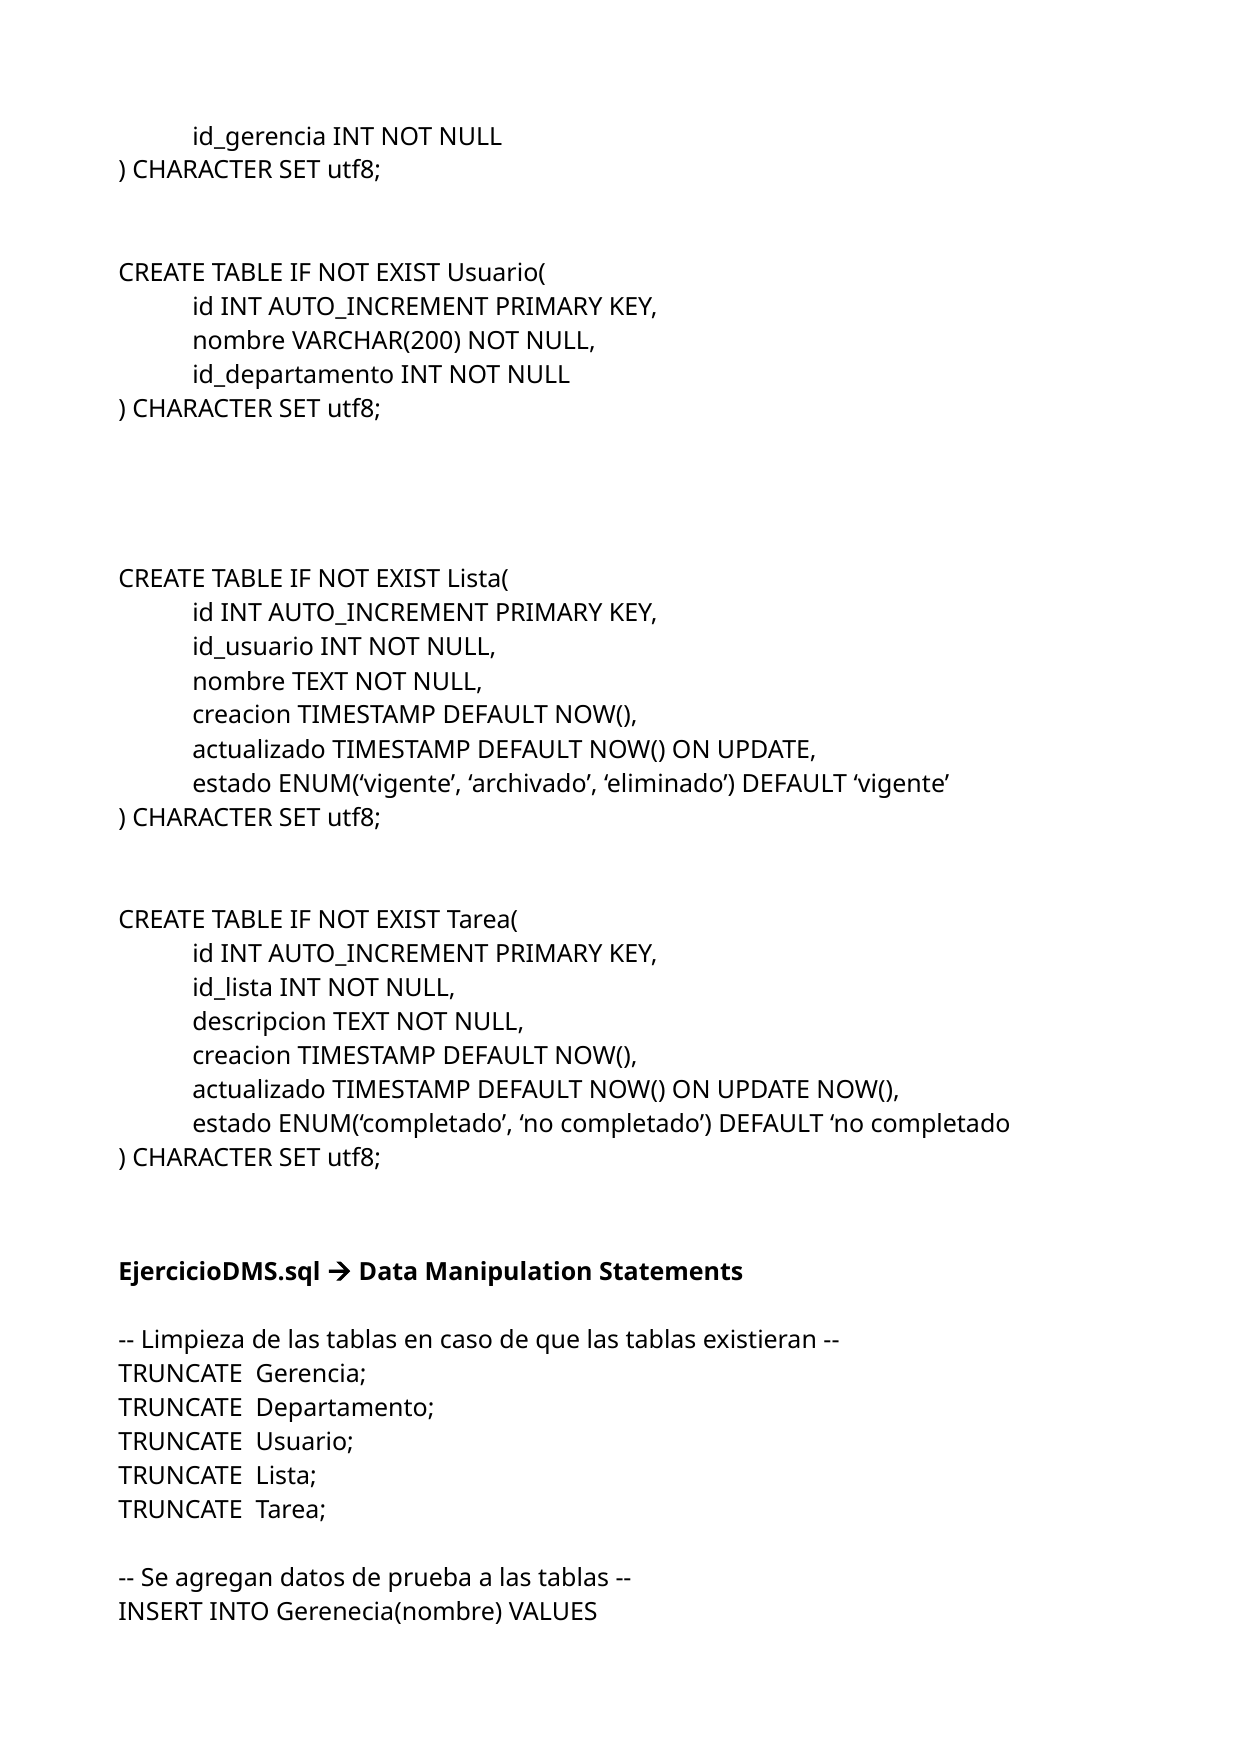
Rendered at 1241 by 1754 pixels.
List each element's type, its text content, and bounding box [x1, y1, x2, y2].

text CREATE TABLE IF NOT EXIST Lista( [118, 527, 1122, 595]
text actualizado TIMESTAMP DEFAULT NOW() ON UPDATE, [118, 731, 1122, 765]
text id INT AUTO_INCREMENT PRIMARY KEY, [118, 936, 1122, 970]
text creacion TIMESTAMP DEFAULT NOW(), [118, 1038, 1122, 1072]
text id INT AUTO_INCREMENT PRIMARY KEY, id_usuario INT NOT NULL, [118, 595, 1122, 663]
text estado ENUM(‘vigente’, ‘archivado’, ‘eliminado’) DEFAULT ‘vigente’ ) CHARACTER SET utf8; CREATE TABLE IF NOT EXIST Tarea( [118, 765, 1122, 936]
text creacion TIMESTAMP DEFAULT NOW(), [118, 697, 1122, 731]
text TRUNCATE Tarea; -- Se agregan datos de prueba a las tablas -- INSERT INTO Gerenecia(nombre) VALUES [118, 1492, 1122, 1628]
text TRUNCATE Departamento; [118, 1390, 1122, 1424]
text nombre TEXT NOT NULL, [118, 663, 1122, 697]
text id_lista INT NOT NULL, [118, 970, 1122, 1004]
text ) CHARACTER SET utf8; [118, 1140, 1122, 1174]
text estado ENUM(‘completado’, ‘no completado’) DEFAULT ‘no completado [118, 1106, 1122, 1140]
text EjercicioDMS.sql  Data Manipulation Statements -- Limpieza de las tablas en caso de que las tablas existieran -- TRUNCATE Gerencia; [118, 1253, 1122, 1390]
text descripcion TEXT NOT NULL, [118, 1004, 1122, 1038]
text TRUNCATE Usuario; [118, 1424, 1122, 1458]
text nombre VARCHAR(200) NOT NULL, [118, 322, 1122, 357]
text id_departamento INT NOT NULL [118, 357, 1122, 391]
text actualizado TIMESTAMP DEFAULT NOW() ON UPDATE NOW(), [118, 1072, 1122, 1106]
text TRUNCATE Lista; [118, 1458, 1122, 1492]
text id INT AUTO_INCREMENT PRIMARY KEY, [118, 288, 1122, 322]
text ) CHARACTER SET utf8; [118, 391, 1122, 493]
text id_gerencia INT NOT NULL ) CHARACTER SET utf8; CREATE TABLE IF NOT EXIST Usuario( [118, 118, 1122, 288]
